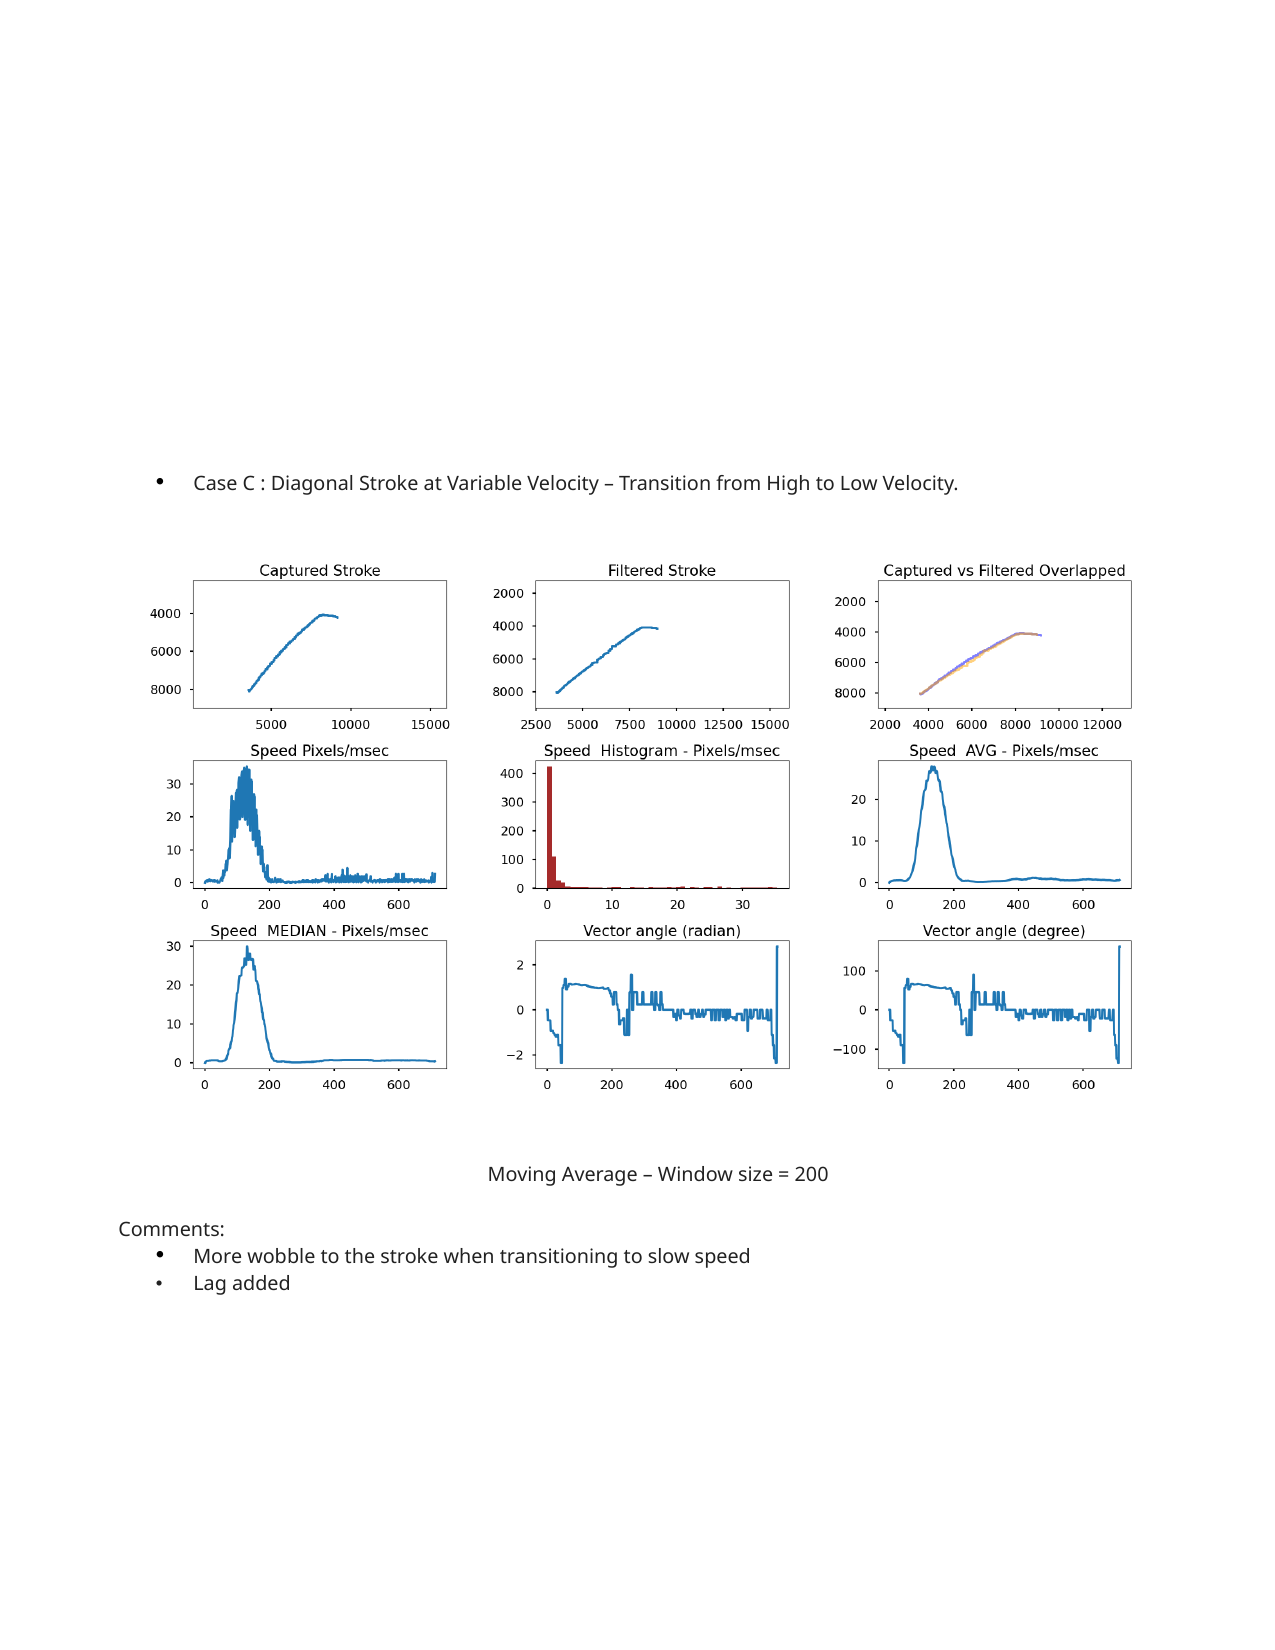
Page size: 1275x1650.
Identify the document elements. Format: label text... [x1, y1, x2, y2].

list More wobble to the stroke when transitioning to slow speed [156, 1243, 1157, 1269]
list Lag added [156, 1269, 1157, 1297]
text Comments: [118, 1216, 1157, 1243]
list Case C : Diagonal Stroke at Variable Velocity – Transition from High to Low Velocity. [156, 469, 1157, 496]
text Moving Average – Window size = 200 [118, 1160, 1157, 1187]
